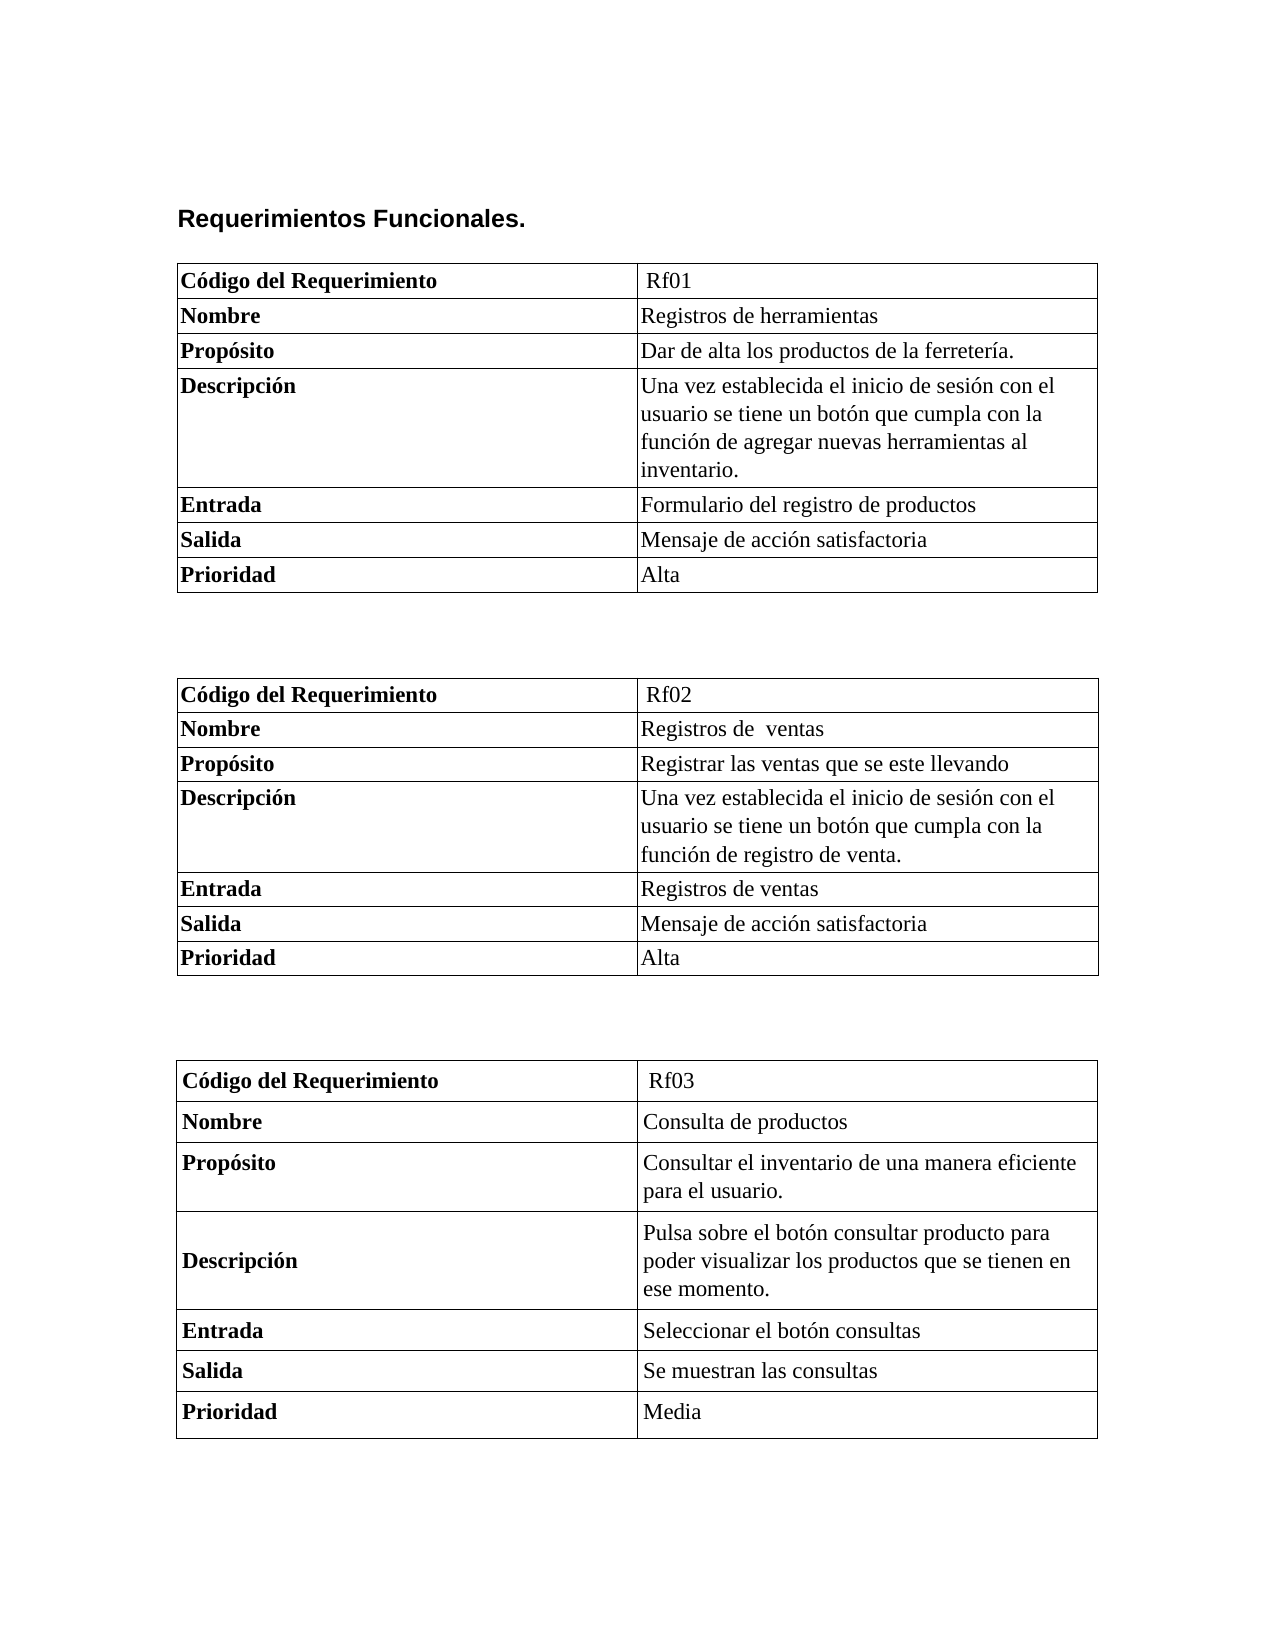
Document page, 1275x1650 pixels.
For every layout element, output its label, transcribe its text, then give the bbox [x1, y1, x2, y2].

table_cell Salida [177, 1351, 637, 1391]
table_header Código del Requerimiento [178, 264, 637, 298]
table_cell Una vez establecida el inicio de sesión con el usuario se tiene un botón que cumpla con la función de registro de venta. [638, 782, 1098, 872]
text Requerimientos Funcionales. [177, 204, 1098, 233]
table_cell Formulario del registro de productos [638, 488, 1097, 522]
table_cell Alta [638, 942, 1098, 975]
table_cell Consultar el inventario de una manera eficiente para el usuario. [638, 1143, 1097, 1211]
table_cell Una vez establecida el inicio de sesión con el usuario se tiene un botón que cumpla con la función de agregar nuevas herramientas al inventario. [638, 369, 1097, 487]
table_header Rf02 [638, 679, 1098, 712]
table_cell Propósito [178, 748, 637, 781]
table_cell Descripción [178, 782, 637, 872]
table_cell Entrada [177, 1310, 637, 1350]
table_cell Registros de herramientas [638, 299, 1097, 333]
table_cell Alta [638, 558, 1097, 592]
table_cell Dar de alta los productos de la ferretería. [638, 334, 1097, 368]
table_header Rf01 [638, 264, 1097, 298]
table_cell Prioridad [177, 1392, 637, 1438]
table_cell Descripción [178, 369, 637, 487]
table_cell Registrar las ventas que se este llevando [638, 748, 1098, 781]
table_cell Registros de ventas [638, 873, 1098, 906]
table_cell Se muestran las consultas [638, 1351, 1097, 1391]
table_cell Registros de ventas [638, 713, 1098, 746]
table_cell Prioridad [178, 558, 637, 592]
table_cell Salida [178, 523, 637, 557]
table_cell Prioridad [178, 942, 637, 975]
table_cell Nombre [178, 713, 637, 746]
table_cell Consulta de productos [638, 1102, 1097, 1141]
table_cell Entrada [178, 488, 637, 522]
table_cell Mensaje de acción satisfactoria [638, 907, 1098, 941]
table_cell Descripción [177, 1212, 637, 1309]
table_cell Nombre [178, 299, 637, 333]
table_cell Seleccionar el botón consultas [638, 1310, 1097, 1350]
table_cell Pulsa sobre el botón consultar producto para poder visualizar los productos que se tienen en ese momento. [638, 1212, 1097, 1309]
table_cell Mensaje de acción satisfactoria [638, 523, 1097, 557]
table_cell Media [638, 1392, 1097, 1438]
table_cell Entrada [178, 873, 637, 906]
table_cell Salida [178, 907, 637, 941]
table_cell Nombre [177, 1102, 637, 1141]
table_cell Propósito [177, 1143, 637, 1211]
table_header Rf03 [638, 1061, 1097, 1101]
table_header Código del Requerimiento [178, 679, 637, 712]
table_header Código del Requerimiento [177, 1061, 637, 1101]
table_cell Propósito [178, 334, 637, 368]
